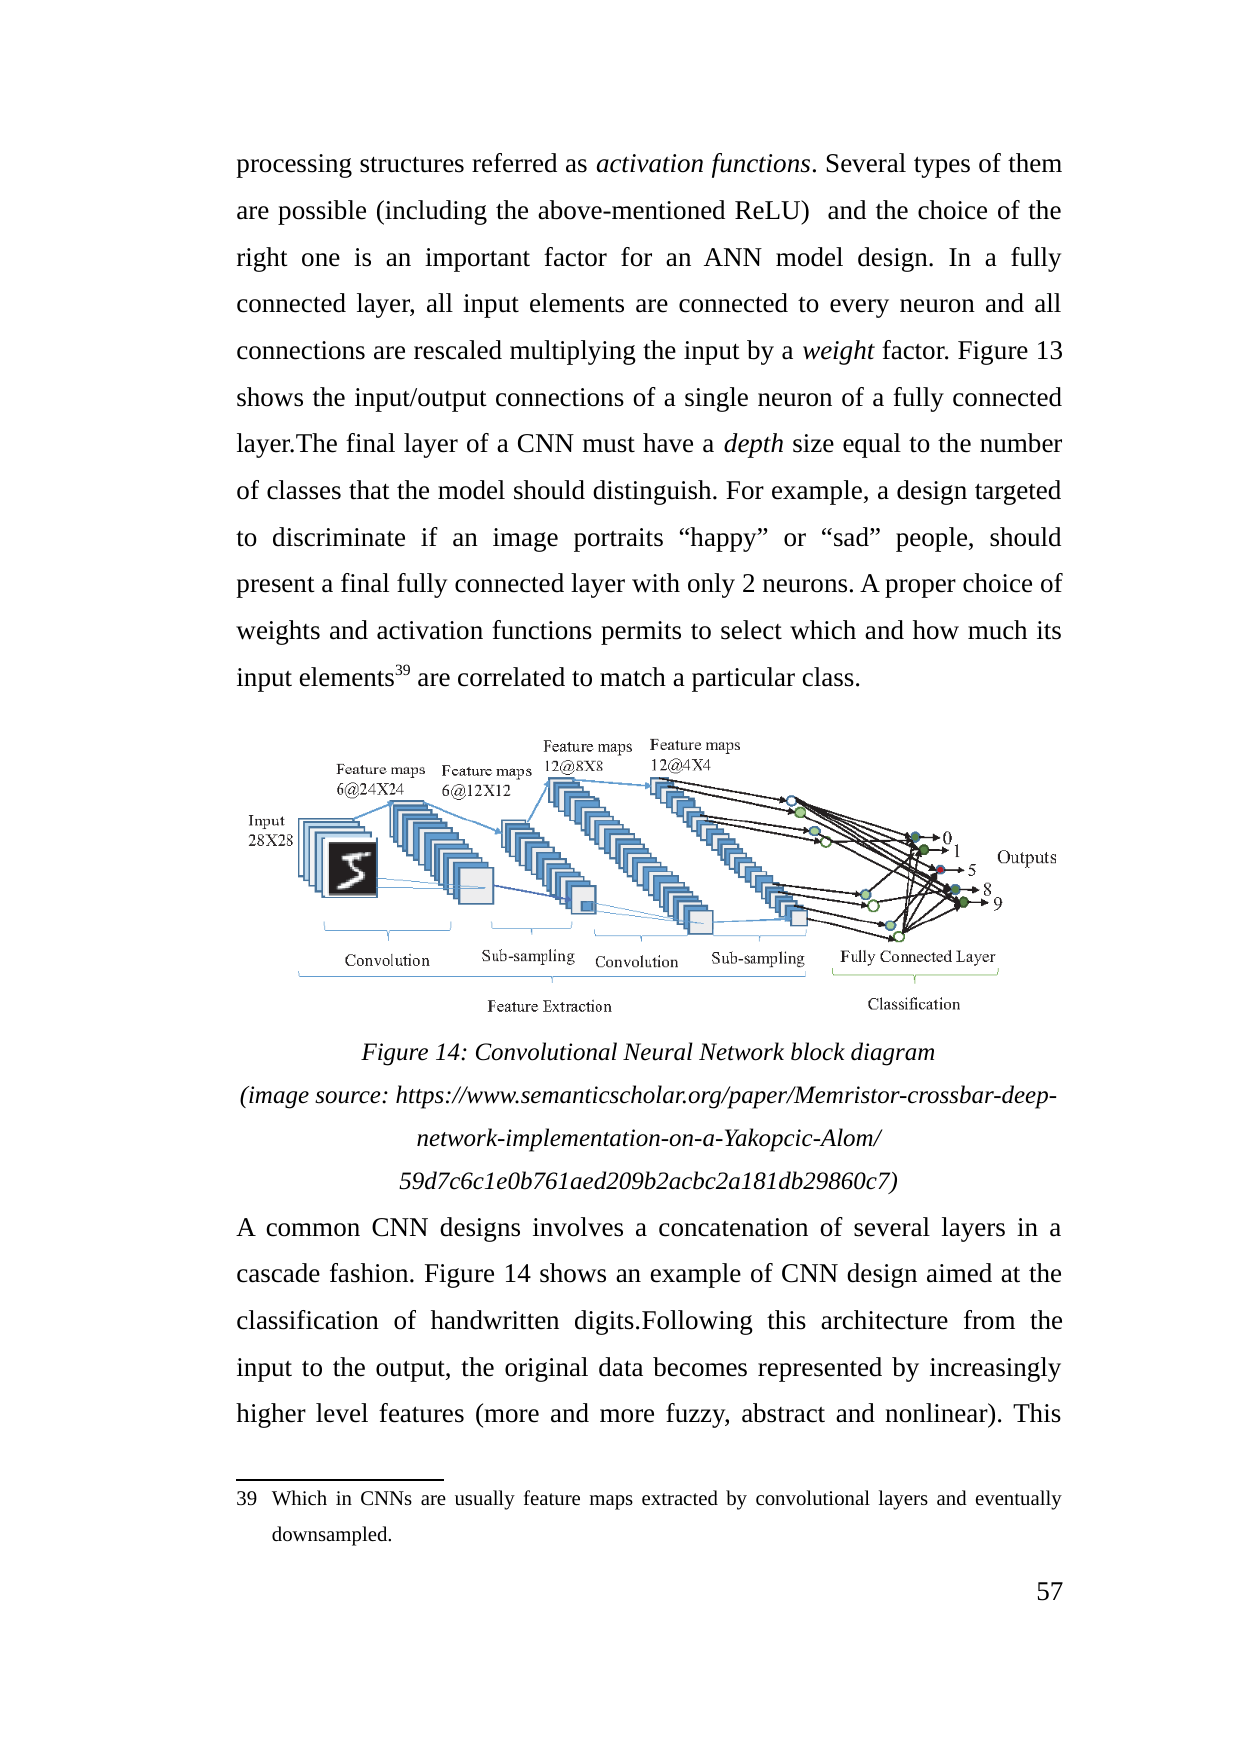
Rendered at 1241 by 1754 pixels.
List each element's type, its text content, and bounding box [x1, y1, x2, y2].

text processing structures referred as activation functions. Several types of them are possible (including the above-mentioned ReLU) and the choice of the right one is an important factor for an ANN model design. In a fully connected layer, all input elements are connected to every neuron and all connections are rescaled multiplying the input by a weight factor. Figure 13 shows the input/output connections of a single neuron of a fully connected layer.The final layer of a CNN must have a depth size equal to the number of classes that the model should distinguish. For example, a design targeted to discriminate if an image portraits “happy” or “sad” people, should present a final fully connected layer with only 2 neurons. A proper choice of weights and activation functions permits to select which and how much its input elements are correlated to match a particular class. [236, 148, 1063, 692]
text Figure 14: Convolutional Neural Network block diagram (image source: https://www.semanticscholar.org/paper/Memristor-crossbar-deep-network-implementation-on-a-Yakopcic-Alom/59d7c6c1e0b761aed209b2acbc2a181db29860c7) [236, 1023, 1063, 1195]
text Which in CNNs are usually feature maps extracted by convolutional layers and eventually downsampled. [236, 1486, 1063, 1546]
text A common CNN designs involves a concatenation of several layers in a cascade fashion. Figure 14 shows an example of CNN design aimed at the classification of handwritten digits.Following this architecture from the input to the output, the original data becomes represented by increasingly higher level features (more and more fuzzy, abstract and nonlinear). This [236, 1195, 1063, 1428]
picture [236, 720, 1063, 1023]
